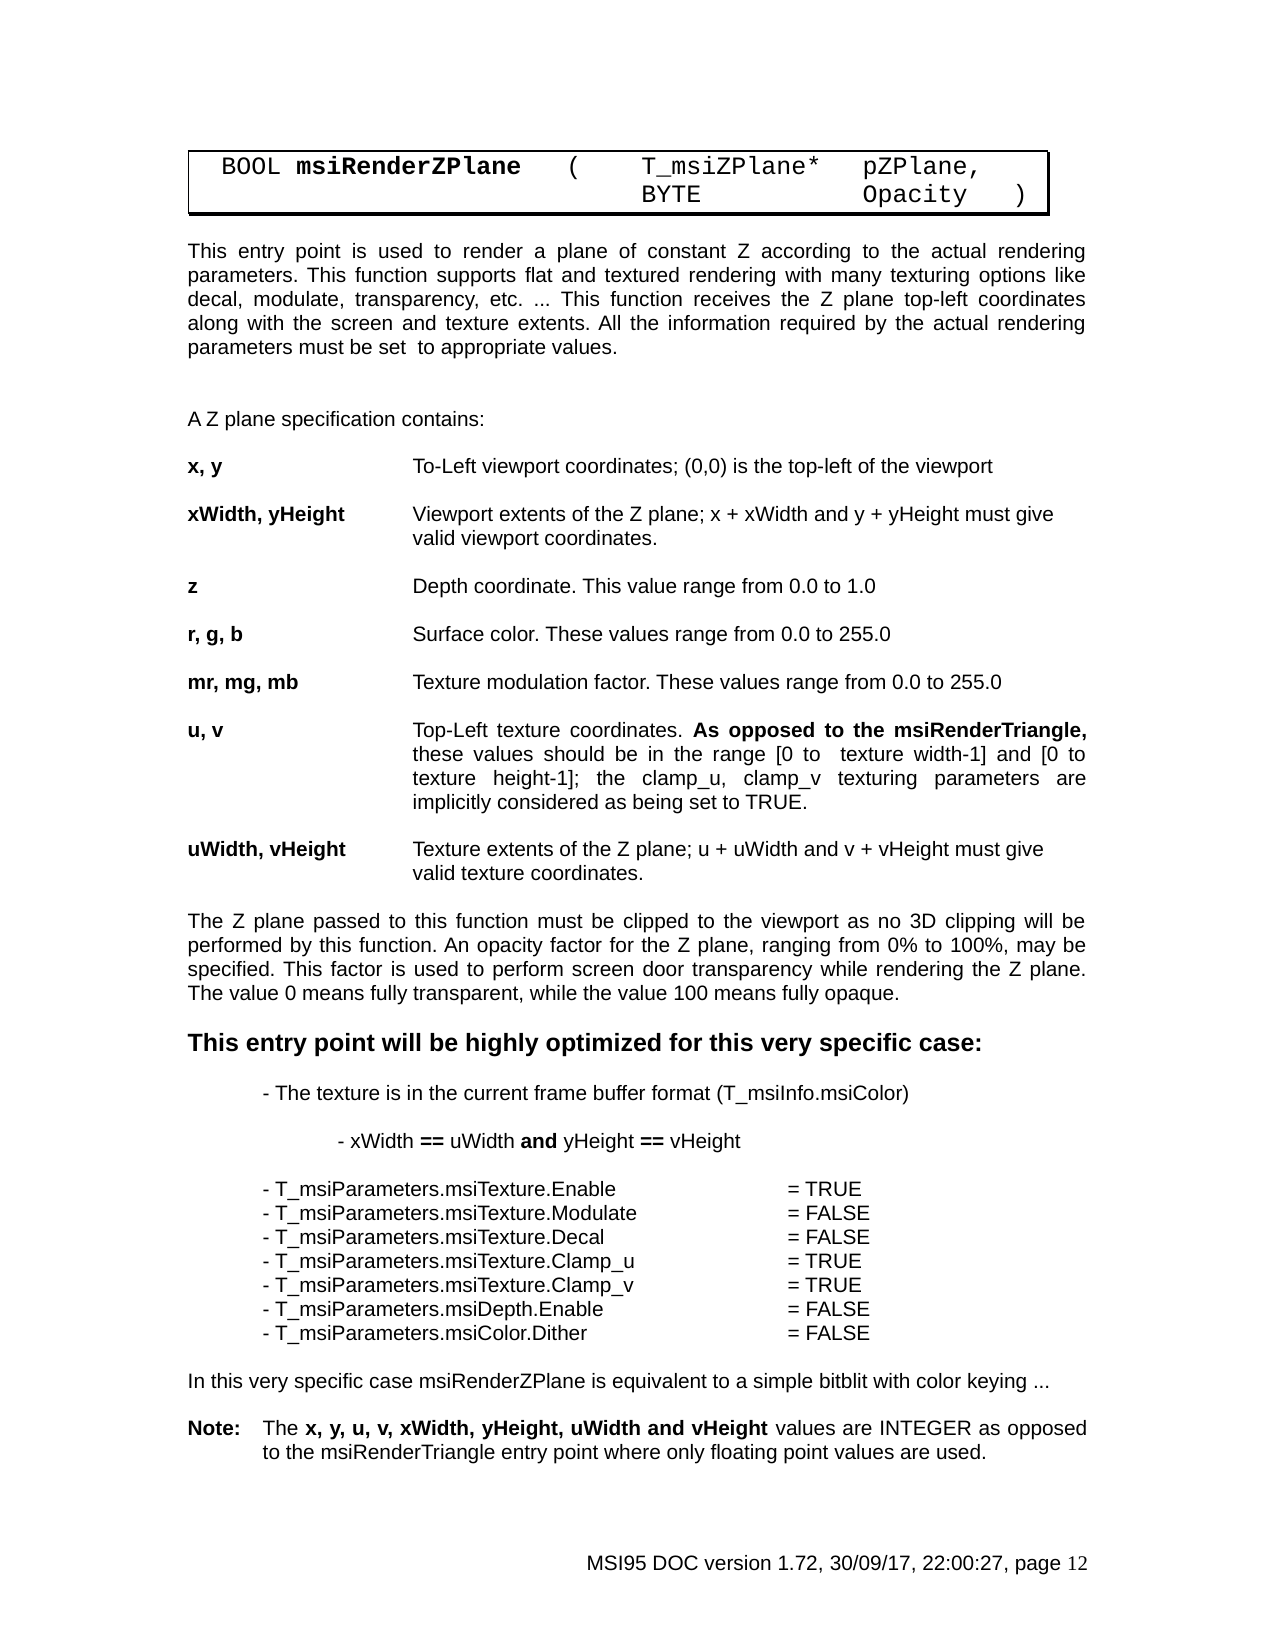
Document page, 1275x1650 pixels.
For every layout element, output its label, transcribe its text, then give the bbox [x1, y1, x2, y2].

text - T_msiParameters.msiTexture.Clamp_v = TRUE [262, 1273, 1087, 1297]
text - xWidth == uWidth and yHeight == vHeight [262, 1129, 1087, 1153]
text The Z plane passed to this function must be clipped to the viewport as no 3D clipping will be performed by this function. An opacity factor for the Z plane, ranging from 0% to 100%, may be specified. This factor is used to perform screen door transparency while rendering the Z plane. The value 0 means fully transparent, while the value 100 means fully opaque. [187, 909, 1087, 1004]
text u, v Top-Left texture coordinates. As opposed to the msiRenderTriangle, these values should be in the range [0 to texture width-1] and [0 to texture height-1]; the clamp_u, clamp_v texturing parameters are implicitly considered as being set to TRUE. [187, 718, 1087, 813]
text - The texture is in the current frame buffer format (T_msiInfo.msiColor) [262, 1081, 1087, 1105]
text - T_msiParameters.msiTexture.Modulate = FALSE [187, 1201, 1087, 1225]
text Note: The x, y, u, v, xWidth, yHeight, uWidth and vHeight values are INTEGER as opposed to the msiRenderTriangle entry point where only floating point values are used. [187, 1416, 1087, 1464]
text A Z plane specification contains: [187, 407, 1087, 431]
text BOOL msiRenderZPlane ( T_msiZPlane* pZPlane, BYTE Opacity ) [189, 152, 1047, 212]
text x, y To-Left viewport coordinates; (0,0) is the top-left of the viewport [187, 454, 1087, 478]
text This entry point is used to render a plane of constant Z according to the actual rendering parameters. This function supports flat and textured rendering with many texturing options like decal, modulate, transparency, etc. ... This function receives the Z plane top-left coordinates along with the screen and texture extents. All the information required by the actual rendering parameters must be set to appropriate values. [187, 239, 1087, 359]
text - T_msiParameters.msiDepth.Enable = FALSE [187, 1297, 1087, 1321]
text - T_msiParameters.msiTexture.Decal = FALSE [262, 1225, 1087, 1249]
text xWidth, yHeight Viewport extents of the Z plane; x + xWidth and y + yHeight must give valid viewport coordinates. [187, 502, 1087, 550]
text r, g, b Surface color. These values range from 0.0 to 255.0 [187, 622, 1087, 646]
text This entry point will be highly optimized for this very specific case: [187, 1028, 1087, 1057]
text - T_msiParameters.msiColor.Dither = FALSE [187, 1321, 1087, 1344]
text - T_msiParameters.msiTexture.Enable = TRUE [262, 1177, 1087, 1201]
text mr, mg, mb Texture modulation factor. These values range from 0.0 to 255.0 [187, 670, 1087, 694]
text z Depth coordinate. This value range from 0.0 to 1.0 [187, 574, 1087, 598]
text uWidth, vHeight Texture extents of the Z plane; u + uWidth and v + vHeight must give valid texture coordinates. [187, 837, 1087, 885]
text - T_msiParameters.msiTexture.Clamp_u = TRUE [187, 1249, 1087, 1273]
text In this very specific case msiRenderZPlane is equivalent to a simple bitblit with color keying ... [187, 1368, 1087, 1392]
